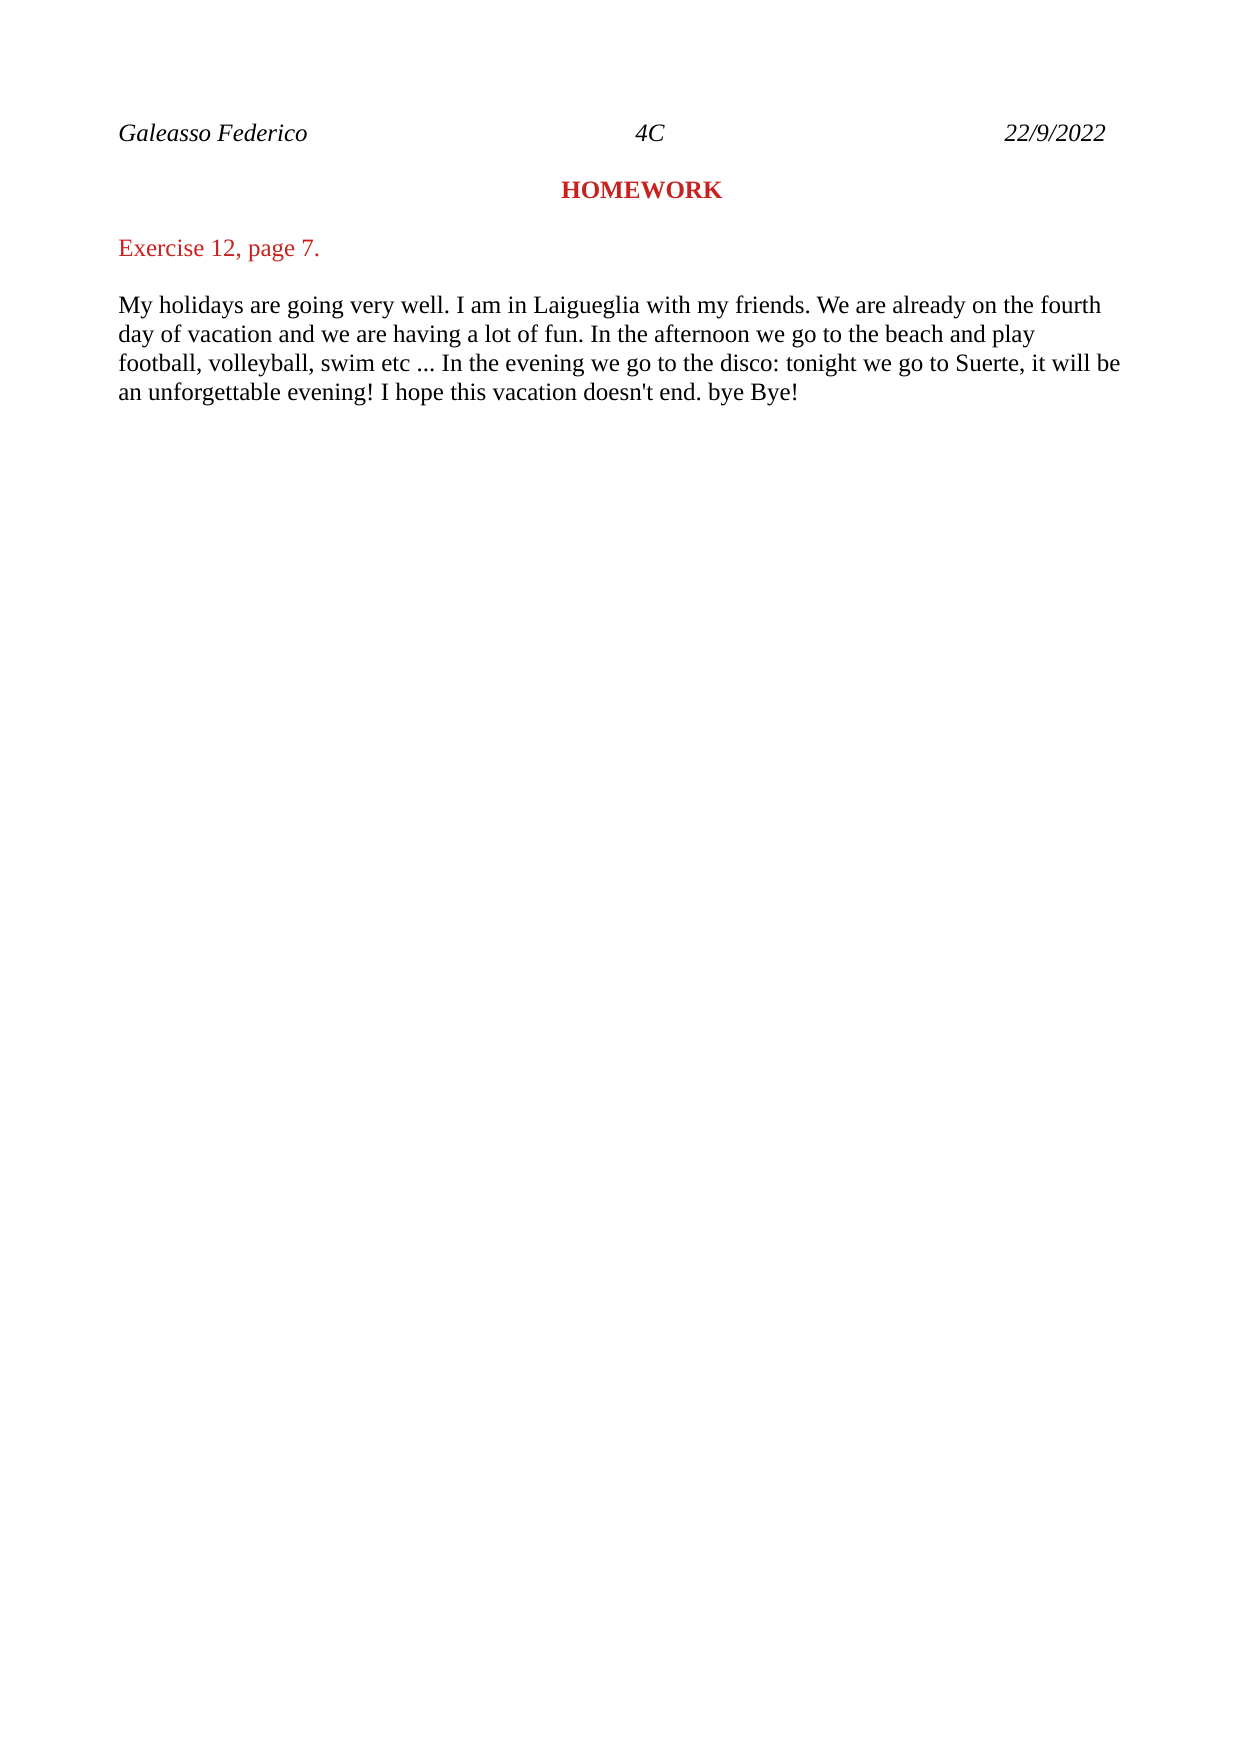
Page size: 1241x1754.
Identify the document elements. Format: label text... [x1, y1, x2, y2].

text Exercise 12, page 7. [118, 233, 1122, 262]
text My holidays are going very well. I am in Laigueglia with my friends. We are already on the fourth day of vacation and we are having a lot of fun. In the afternoon we go to the beach and play football, volleyball, swim etc ... In the evening we go to the disco: tonight we go to Suerte, it will be an unforgettable evening! I hope this vacation doesn't end. bye Bye! [118, 291, 1122, 406]
text HOMEWORK [118, 176, 1122, 204]
text Galeasso Federico 4C 22/9/2022 [118, 118, 1122, 147]
